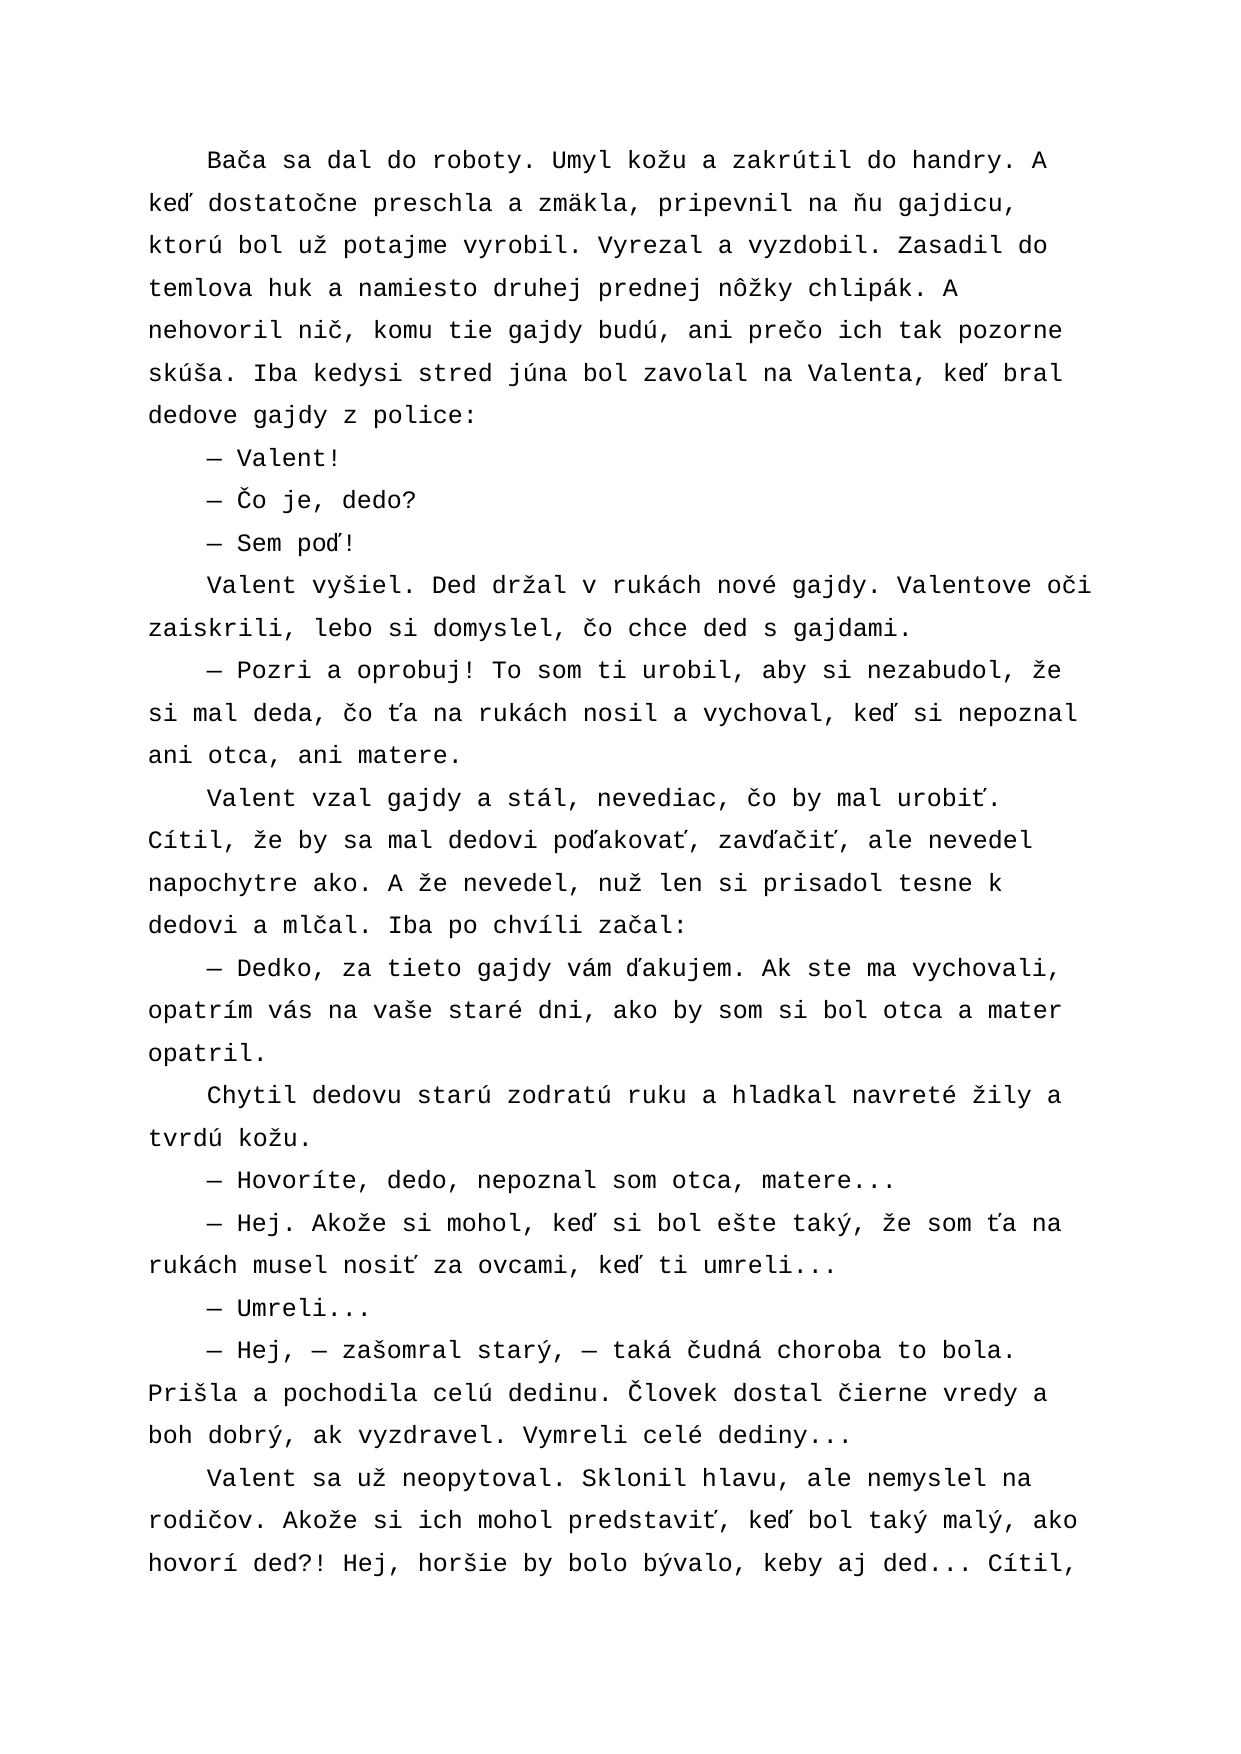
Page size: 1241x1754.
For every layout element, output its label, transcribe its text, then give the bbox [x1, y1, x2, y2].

text Bača sa dal do roboty. Umyl kožu a zakrútil do handry. A keď dostatočne preschla a zmäkla, pripevnil na ňu gajdicu, ktorú bol už potajme vyrobil. Vyrezal a vyzdobil. Zasadil do temlova huk a namiesto druhej prednej nôžky chlipák. A nehovoril nič, komu tie gajdy budú, ani prečo ich tak pozorne skúša. Iba kedysi stred júna bol zavolal na Valenta, keď bral dedove gajdy z police: [148, 148, 1093, 431]
text Valent vyšiel. Ded držal v rukách nové gajdy. Valentove oči zaiskrili, lebo si domyslel, čo chce ded s gajdami. [148, 573, 1093, 643]
text — Hej, — zašomral starý, — taká čudná choroba to bola. Prišla a pochodila celú dedinu. Človek dostal čierne vredy a boh dobrý, ak vyzdravel. Vymreli celé dediny... [148, 1338, 1093, 1451]
text — Pozri a oprobuj! To som ti urobil, aby si nezabudol, že si mal deda, čo ťa na rukách nosil a vychoval, keď si nepoznal ani otca, ani matere. [148, 658, 1093, 771]
text Valent vzal gajdy a stál, nevediac, čo by mal urobiť. Cítil, že by sa mal dedovi poďakovať, zavďačiť, ale nevedel napochytre ako. A že nevedel, nuž len si prisadol tesne k dedovi a mlčal. Iba po chvíli začal: [148, 785, 1093, 941]
text Valent sa už neopytoval. Sklonil hlavu, ale nemyslel na rodičov. Akože si ich mohol predstaviť, keď bol taký malý, ako hovorí ded?! Hej, horšie by bolo bývalo, keby aj ded... Cítil, [148, 1465, 1093, 1578]
text — Valent! [148, 445, 1093, 473]
text — Hej. Akože si mohol, keď si bol ešte taký, že som ťa na rukách musel nosiť za ovcami, keď ti umreli... [148, 1210, 1093, 1281]
text — Čo je, dedo? [148, 488, 1093, 516]
text — Sem poď! [148, 530, 1093, 558]
text — Hovoríte, dedo, nepoznal som otca, matere... [148, 1168, 1093, 1196]
text — Umreli... [148, 1295, 1093, 1323]
text Chytil dedovu starú zodratú ruku a hladkal navreté žily a tvrdú kožu. [148, 1083, 1093, 1153]
text — Dedko, za tieto gajdy vám ďakujem. Ak ste ma vychovali, opatrím vás na vaše staré dni, ako by som si bol otca a mater opatril. [148, 955, 1093, 1068]
